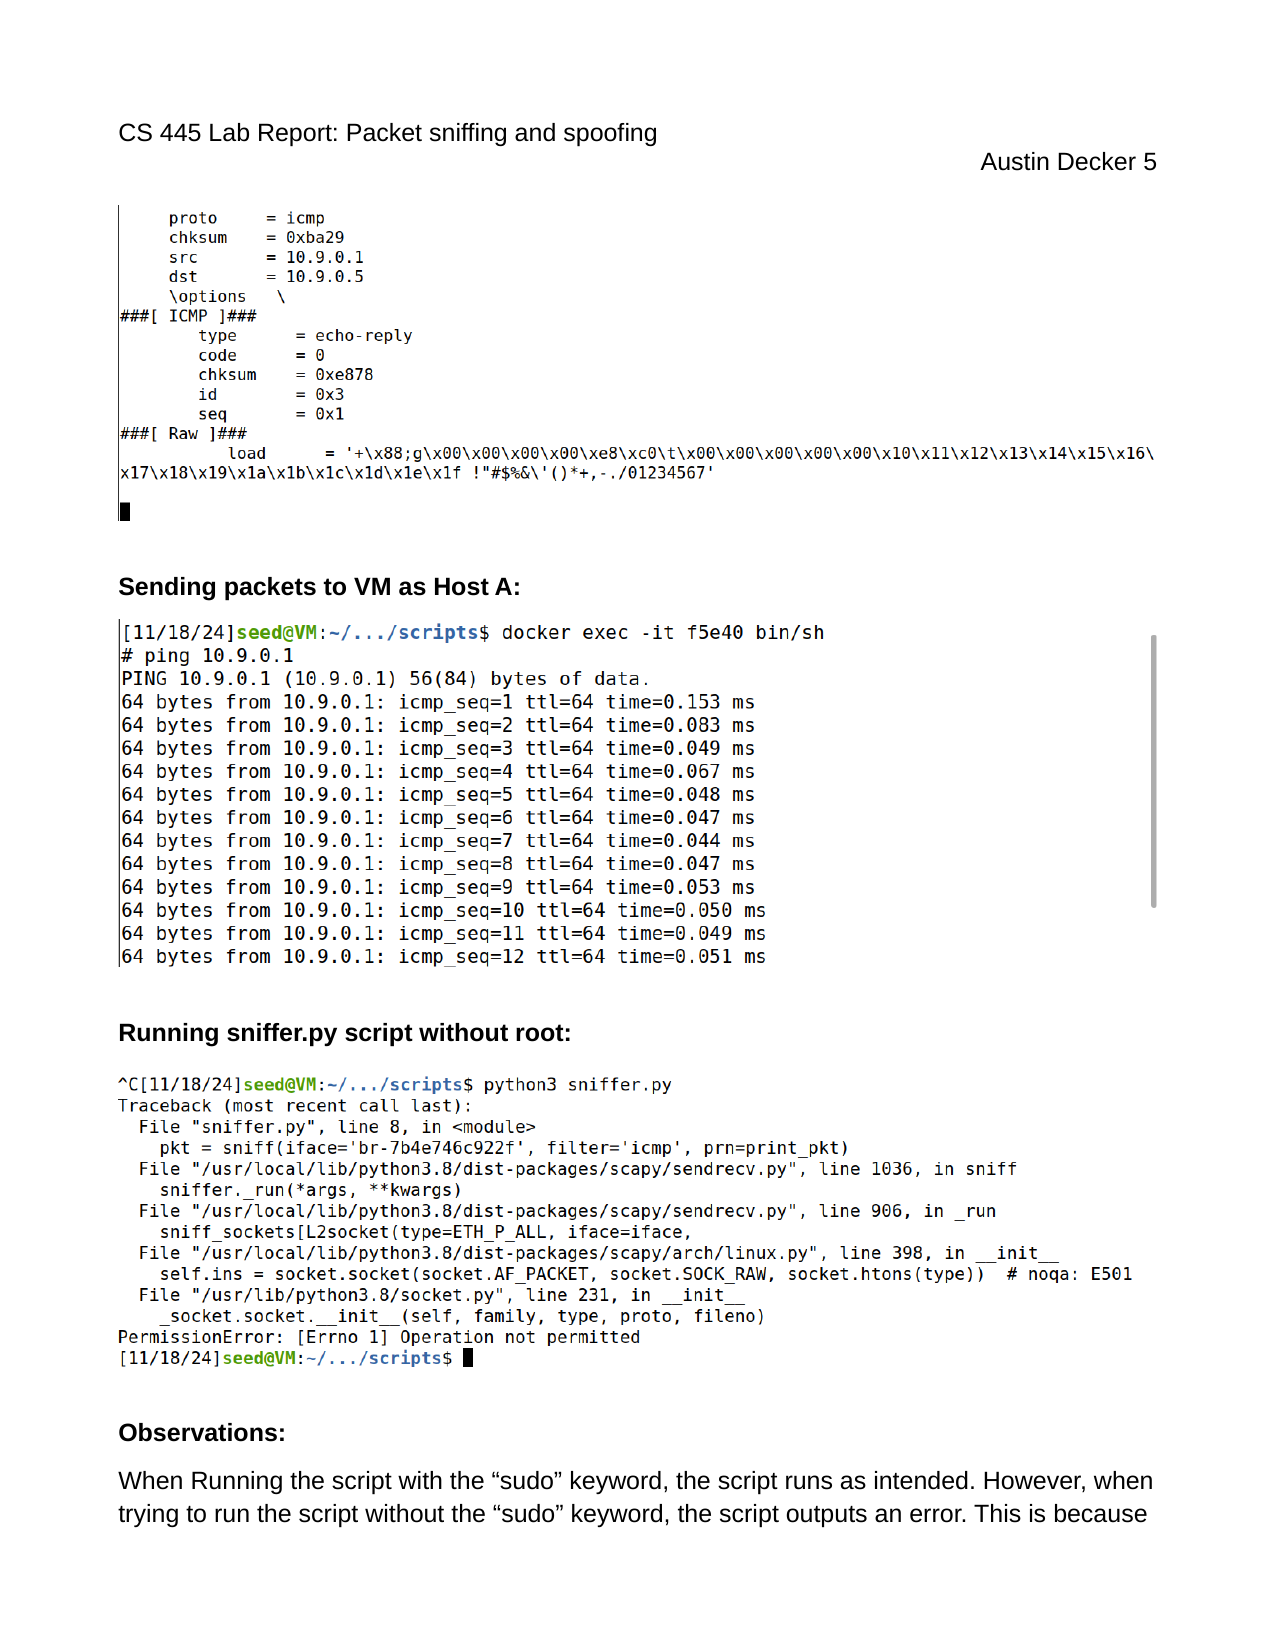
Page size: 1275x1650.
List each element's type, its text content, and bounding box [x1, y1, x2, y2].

picture [118, 1066, 1157, 1367]
text Sending packets to VM as Host A: [118, 572, 1157, 601]
text When Running the script with the “sudo” keyword, the script runs as intended. However, when trying to run the script without the “sudo” keyword, the script outputs an error. This is because [118, 1466, 1157, 1527]
text Running sniffer.py script without root: [118, 1018, 1157, 1047]
picture [118, 205, 1157, 521]
picture [118, 619, 1157, 967]
text Observations: [118, 1418, 1157, 1447]
